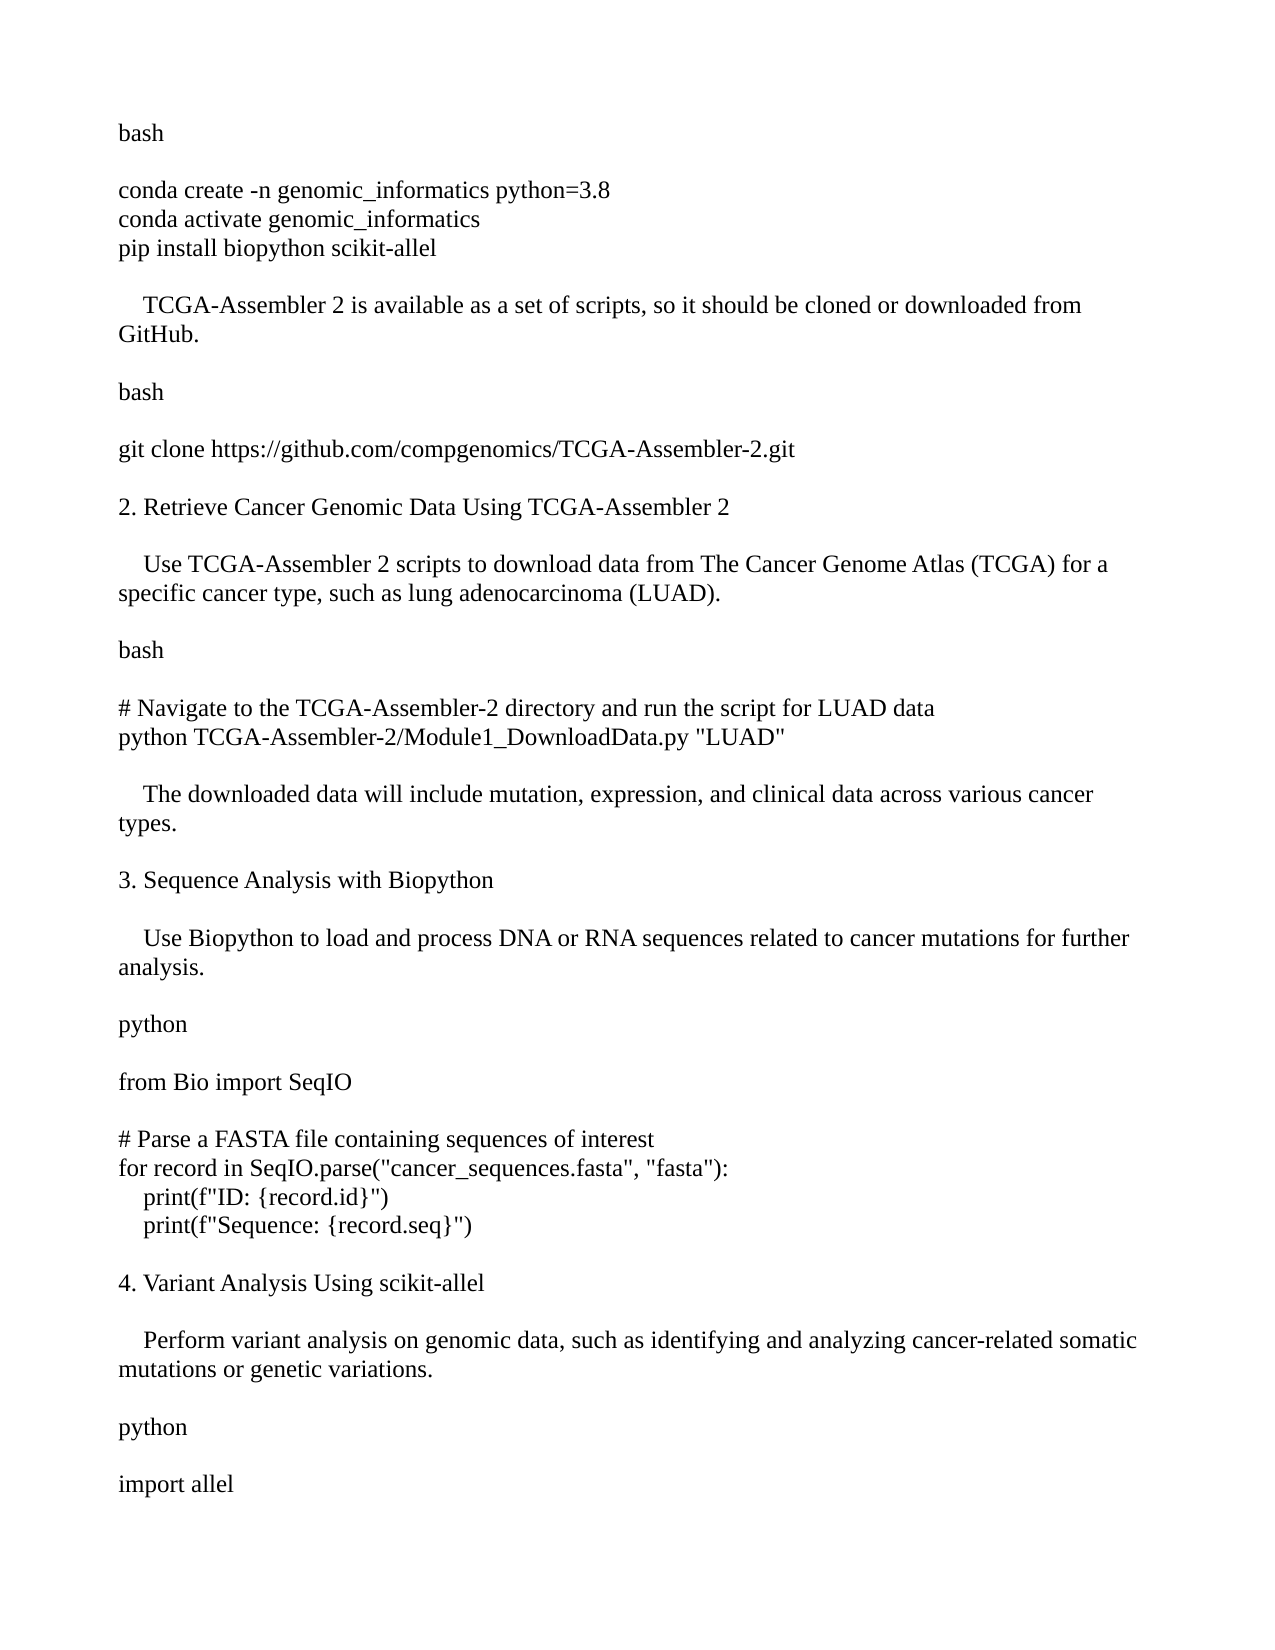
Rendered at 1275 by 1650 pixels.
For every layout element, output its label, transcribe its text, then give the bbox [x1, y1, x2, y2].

text python [118, 1412, 1157, 1441]
text python TCGA-Assembler-2/Module1_DownloadData.py "LUAD" [118, 722, 1157, 751]
text import allel [118, 1469, 1157, 1498]
text TCGA-Assembler 2 is available as a set of scripts, so it should be cloned or downloaded from GitHub. [118, 291, 1157, 348]
text 4. Variant Analysis Using scikit-allel [118, 1268, 1157, 1297]
text from Bio import SeqIO [118, 1067, 1157, 1096]
text # Navigate to the TCGA-Assembler-2 directory and run the script for LUAD data [118, 693, 1157, 722]
text The downloaded data will include mutation, expression, and clinical data across various cancer types. [118, 779, 1157, 837]
text bash [118, 118, 1157, 147]
text 2. Retrieve Cancer Genomic Data Using TCGA-Assembler 2 [118, 492, 1157, 521]
text Use TCGA-Assembler 2 scripts to download data from The Cancer Genome Atlas (TCGA) for a specific cancer type, such as lung adenocarcinoma (LUAD). [118, 549, 1157, 607]
text python [118, 1009, 1157, 1038]
text for record in SeqIO.parse("cancer_sequences.fasta", "fasta"): [118, 1153, 1157, 1182]
text pip install biopython scikit-allel [118, 233, 1157, 262]
text Perform variant analysis on genomic data, such as identifying and analyzing cancer-related somatic mutations or genetic variations. [118, 1326, 1157, 1383]
text Use Biopython to load and process DNA or RNA sequences related to cancer mutations for further analysis. [118, 923, 1157, 981]
text conda activate genomic_informatics [118, 204, 1157, 233]
text # Parse a FASTA file containing sequences of interest [118, 1124, 1157, 1153]
text print(f"Sequence: {record.seq}") [118, 1211, 1157, 1239]
text bash [118, 377, 1157, 406]
text conda create -n genomic_informatics python=3.8 [118, 176, 1157, 204]
text print(f"ID: {record.id}") [118, 1182, 1157, 1211]
text git clone https://github.com/compgenomics/TCGA-Assembler-2.git [118, 434, 1157, 463]
text 3. Sequence Analysis with Biopython [118, 866, 1157, 894]
text bash [118, 636, 1157, 664]
